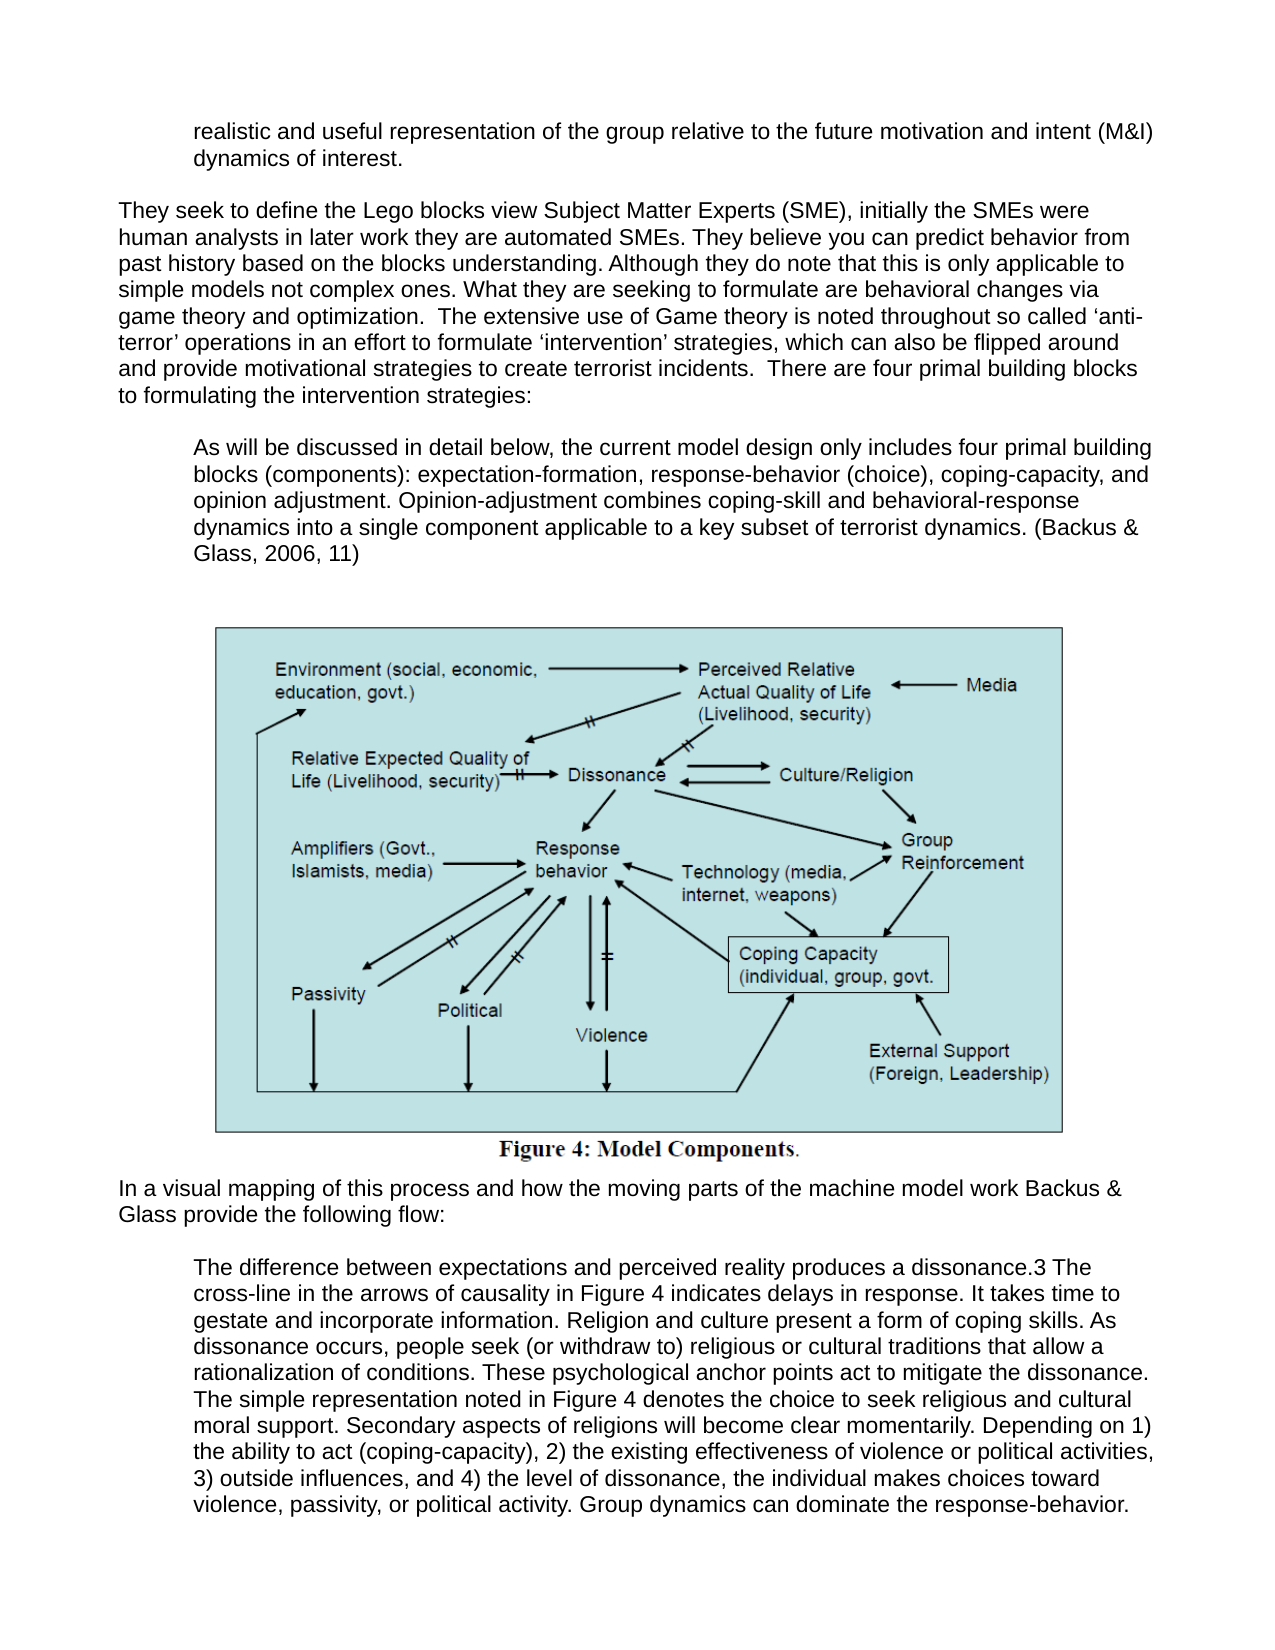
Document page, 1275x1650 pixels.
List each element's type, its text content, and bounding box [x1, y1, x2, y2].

text They seek to define the Lego blocks view Subject Matter Experts (SME), initially the SMEs were human analysts in later work they are automated SMEs. They believe you can predict behavior from past history based on the blocks understanding. Although they do note that this is only applicable to simple models not complex ones. What they are seeking to formulate are behavioral changes via game theory and optimization. The extensive use of Game theory is noted throughout so called ‘anti-terror’ operations in an effort to formulate ‘intervention’ strategies, which can also be flipped around and provide motivational strategies to create terrorist incidents. There are four primal building blocks to formulating the intervention strategies: [118, 197, 1157, 408]
text realistic and useful representation of the group relative to the future motivation and intent (M&I) dynamics of interest. [193, 118, 1157, 171]
text As will be discussed in detail below, the current model design only includes four primal building blocks (components): expectation-formation, response-behavior (choice), coping-capacity, and opinion adjustment. Opinion-adjustment combines coping-skill and behavioral-response dynamics into a single component applicable to a key subset of terrorist dynamics. (Backus & Glass, 2006, 11) [193, 434, 1157, 566]
picture [205, 618, 1070, 1175]
text The difference between expectations and perceived reality produces a dissonance.3 The cross-line in the arrows of causality in Figure 4 indicates delays in response. It takes time to gestate and incorporate information. Religion and culture present a form of coping skills. As dissonance occurs, people seek (or withdraw to) religious or cultural traditions that allow a rationalization of conditions. These psychological anchor points act to mitigate the dissonance. The simple representation noted in Figure 4 denotes the choice to seek religious and cultural moral support. Secondary aspects of religions will become clear momentarily. Depending on 1) the ability to act (coping-capacity), 2) the existing effectiveness of violence or political activities, 3) outside influences, and 4) the level of dissonance, the individual makes choices toward violence, passivity, or political activity. Group dynamics can dominate the response-behavior. [193, 1254, 1157, 1517]
text In a visual mapping of this process and how the moving parts of the machine model work Backus & Glass provide the following flow: [118, 619, 1157, 1227]
